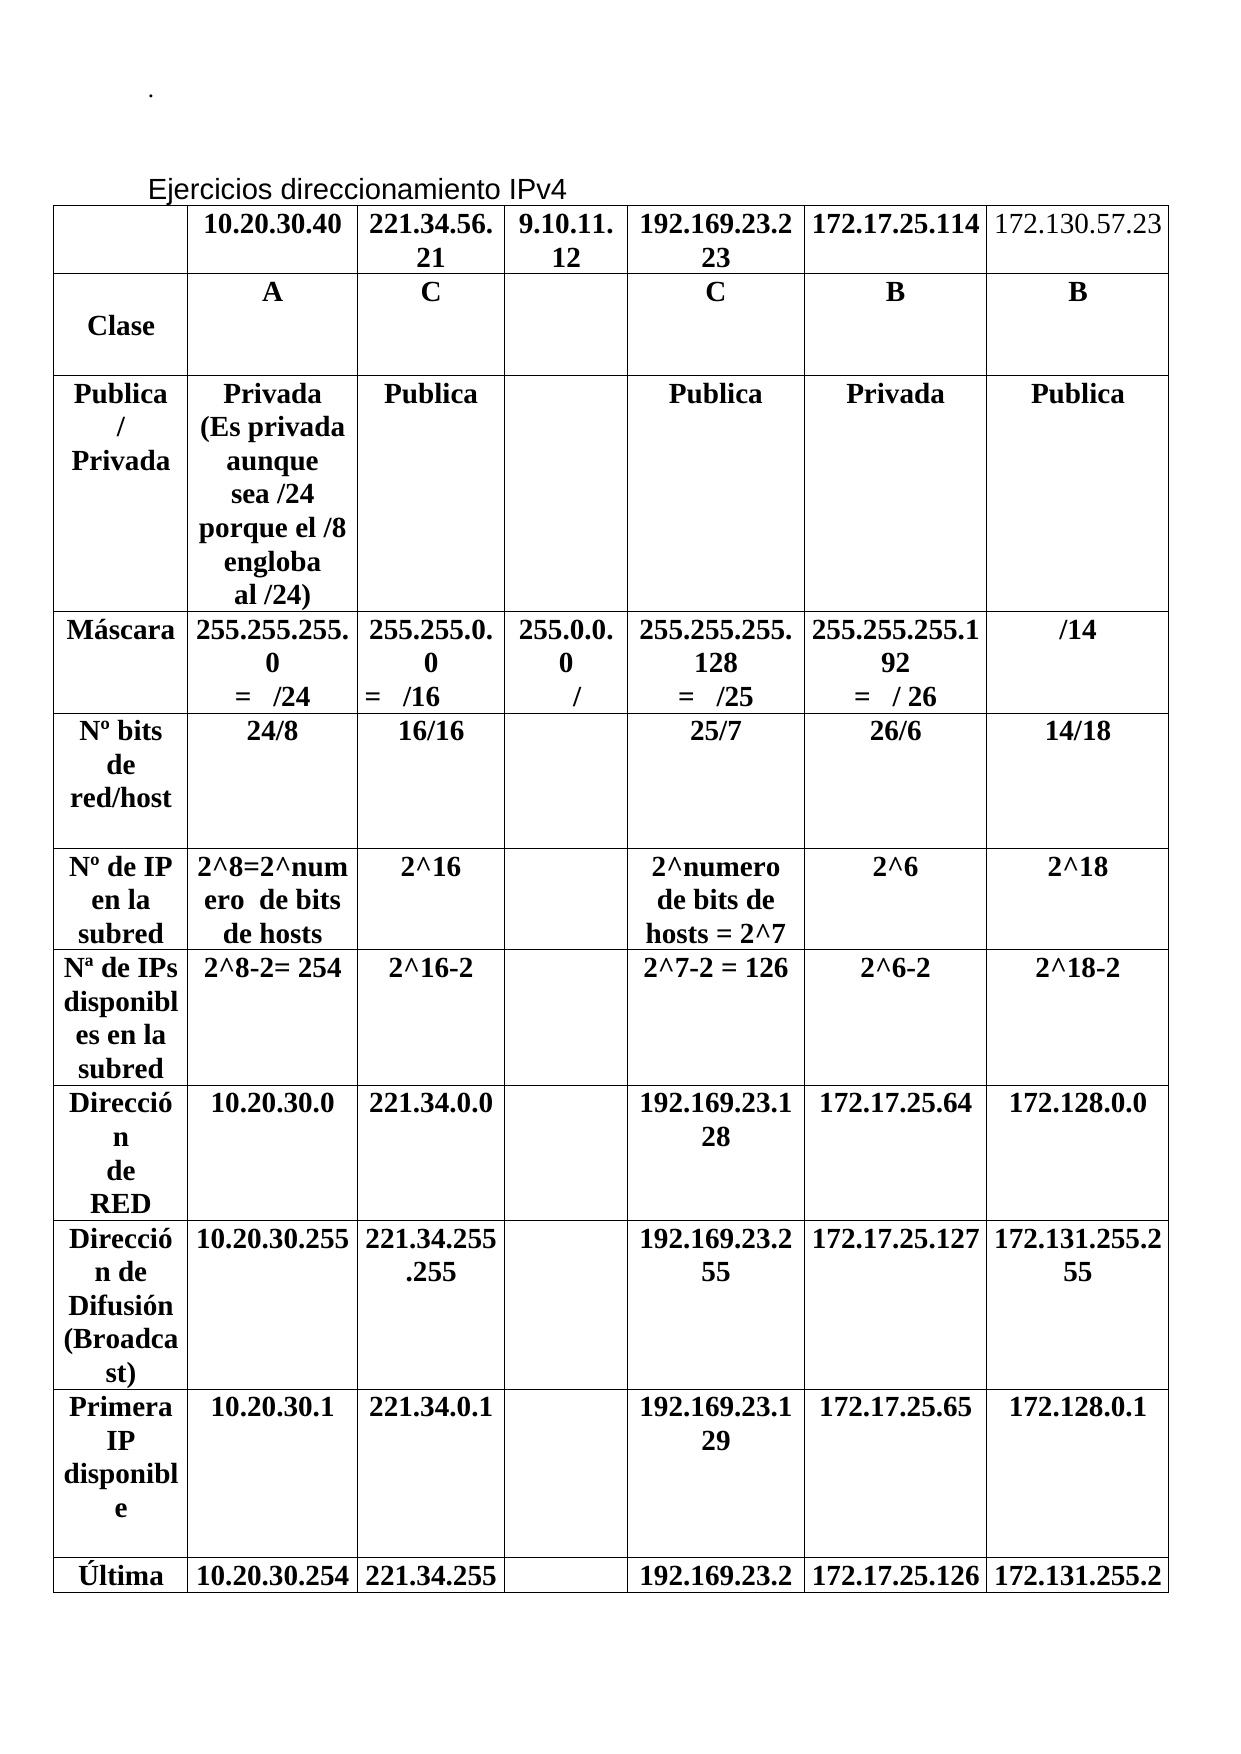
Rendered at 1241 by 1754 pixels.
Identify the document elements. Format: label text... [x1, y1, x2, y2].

table_cell Nº de IP en la subred [54, 849, 187, 949]
table_cell 25/7 [628, 714, 804, 848]
table_cell 172.128.0.0 [987, 1086, 1168, 1220]
table_cell 2^numero de bits de hosts = 2^7 [628, 849, 804, 949]
table_cell 221.34.255 [358, 1558, 504, 1592]
table_header 10.20.30.40 [188, 206, 357, 273]
table_cell 10.20.30.254 [188, 1558, 357, 1592]
table_cell 192.169.23.128 [628, 1086, 804, 1220]
table_cell Dirección de Difusión (Broadcast) [54, 1221, 187, 1388]
table_cell 255.255.255.192 = / 26 [805, 612, 986, 712]
table_cell 172.17.25.65 [805, 1390, 986, 1557]
table_cell Última [54, 1558, 187, 1592]
table_cell 26/6 [805, 714, 986, 848]
table_cell [505, 1558, 627, 1592]
table_cell A [188, 274, 357, 375]
table_cell 2^16-2 [358, 950, 504, 1084]
table_cell 255.255.255.0 = /24 [188, 612, 357, 712]
table_cell 10.20.30.0 [188, 1086, 357, 1220]
table_cell 255.255.0.0 = /16 [358, 612, 504, 712]
table_cell Nª de IPs disponibles en la subred [54, 950, 187, 1084]
table_cell 10.20.30.255 [188, 1221, 357, 1388]
table_header 192.169.23.223 [628, 206, 804, 273]
table_cell 221.34.0.1 [358, 1390, 504, 1557]
table_header [54, 206, 187, 273]
table_cell 172.131.255.255 [987, 1221, 1168, 1388]
table_cell [505, 714, 627, 848]
table_cell Privada [805, 376, 986, 611]
table_cell 2^16 [358, 849, 504, 949]
table_cell Publica [358, 376, 504, 611]
table_cell 14/18 [987, 714, 1168, 848]
table_cell [505, 1086, 627, 1220]
table_cell 2^18 [987, 849, 1168, 949]
table_cell 2^6-2 [805, 950, 986, 1084]
table_cell Clase [54, 274, 187, 375]
table_cell B [805, 274, 986, 375]
table_cell 2^6 [805, 849, 986, 949]
table_cell /14 [987, 612, 1168, 712]
table_cell Publica [628, 376, 804, 611]
table_cell [505, 950, 627, 1084]
table_header 172.130.57.23 [987, 206, 1168, 273]
table_cell 10.20.30.1 [188, 1390, 357, 1557]
table_cell 192.169.23.129 [628, 1390, 804, 1557]
table_cell 172.131.255.2 [987, 1558, 1168, 1592]
table_header 9.10.11.12 [505, 206, 627, 273]
table_cell 221.34.255.255 [358, 1221, 504, 1388]
table_cell [505, 274, 627, 375]
table_cell 172.128.0.1 [987, 1390, 1168, 1557]
table_cell 24/8 [188, 714, 357, 848]
table_cell 172.17.25.64 [805, 1086, 986, 1220]
table_cell [505, 849, 627, 949]
table_cell 192.169.23.2 [628, 1558, 804, 1592]
table_cell 2^18-2 [987, 950, 1168, 1084]
table_cell 221.34.0.0 [358, 1086, 504, 1220]
table_cell 2^8-2= 254 [188, 950, 357, 1084]
table_cell 16/16 [358, 714, 504, 848]
text Ejercicios direccionamiento IPv4 [148, 172, 1063, 205]
table_cell 172.17.25.126 [805, 1558, 986, 1592]
table_cell 172.17.25.127 [805, 1221, 986, 1388]
table_cell C [628, 274, 804, 375]
table_header 172.17.25.114 [805, 206, 986, 273]
table_cell Máscara [54, 612, 187, 712]
table_cell Privada (Es privada aunque sea /24 porque el /8 engloba al /24) [188, 376, 357, 611]
table_cell 255.255.255.128 = /25 [628, 612, 804, 712]
table_cell [505, 376, 627, 611]
table_cell 255.0.0.0 / [505, 612, 627, 712]
table_cell [505, 1390, 627, 1557]
table_cell Primera IP disponible [54, 1390, 187, 1557]
table_cell [505, 1221, 627, 1388]
table_cell Dirección de RED [54, 1086, 187, 1220]
table_cell C [358, 274, 504, 375]
table_cell 2^8=2^numero de bits de hosts [188, 849, 357, 949]
table_cell B [987, 274, 1168, 375]
table_cell Nº bits de red/host [54, 714, 187, 848]
table_cell Publica [987, 376, 1168, 611]
table_cell 192.169.23.255 [628, 1221, 804, 1388]
table_cell 2^7-2 = 126 [628, 950, 804, 1084]
table_cell Publica / Privada [54, 376, 187, 611]
table_header 221.34.56.21 [358, 206, 504, 273]
